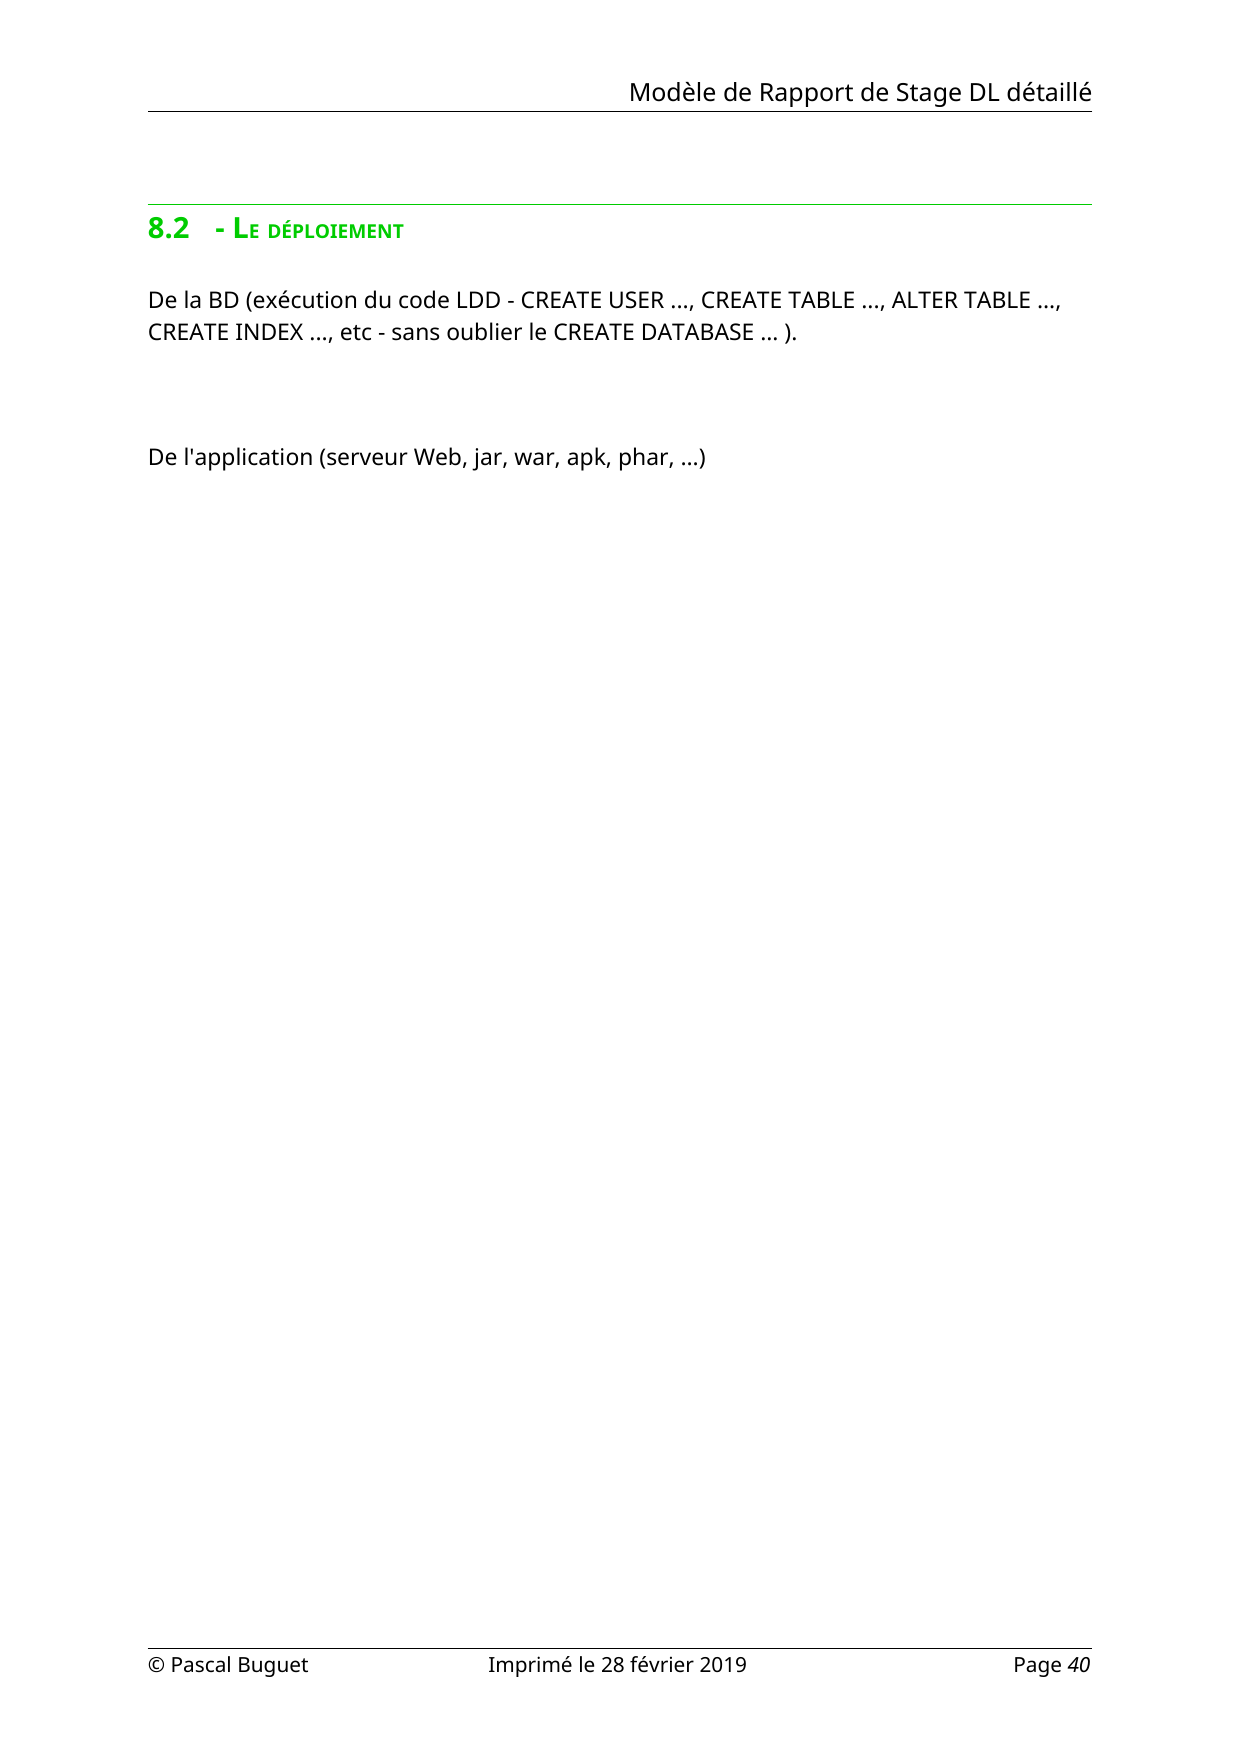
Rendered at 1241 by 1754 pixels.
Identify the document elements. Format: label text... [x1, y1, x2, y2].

text De la BD (exécution du code LDD - CREATE USER ..., CREATE TABLE ..., ALTER TABLE …, CREATE INDEX ..., etc - sans oublier le CREATE DATABASE … ). [148, 284, 1092, 347]
text De l'application (serveur Web, jar, war, apk, phar, …) [148, 441, 1092, 472]
subtitle - Le déploiement [148, 205, 1092, 247]
